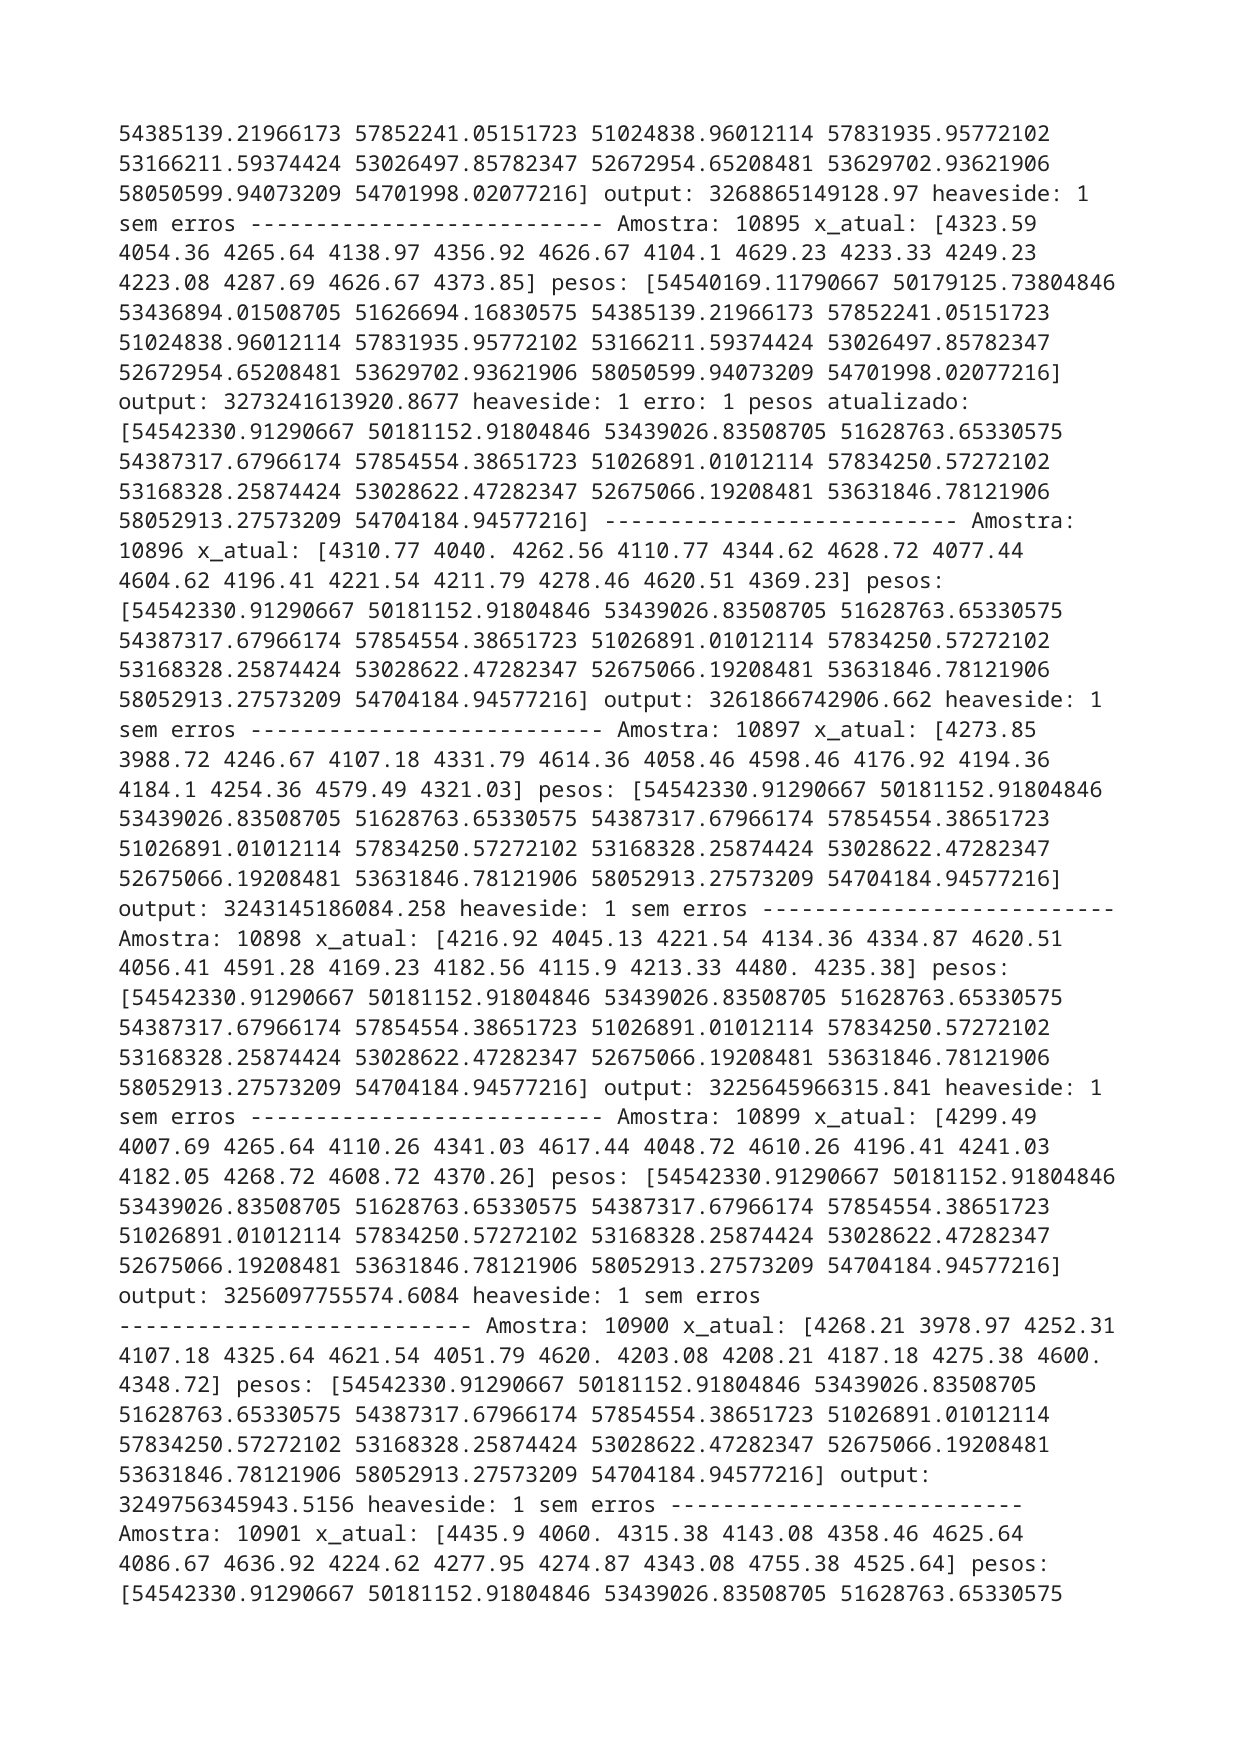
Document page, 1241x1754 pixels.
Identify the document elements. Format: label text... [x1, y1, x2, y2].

text 54385139.21966173 57852241.05151723 51024838.96012114 57831935.95772102 53166211.59374424 53026497.85782347 52672954.65208481 53629702.93621906 58050599.94073209 54701998.02077216] output: 3268865149128.97 heaveside: 1 sem erros --------------------------- Amostra: 10895 x_atual: [4323.59 4054.36 4265.64 4138.97 4356.92 4626.67 4104.1 4629.23 4233.33 4249.23 4223.08 4287.69 4626.67 4373.85] pesos: [54540169.11790667 50179125.73804846 53436894.01508705 51626694.16830575 54385139.21966173 57852241.05151723 51024838.96012114 57831935.95772102 53166211.59374424 53026497.85782347 52672954.65208481 53629702.93621906 58050599.94073209 54701998.02077216] output: 3273241613920.8677 heaveside: 1 erro: 1 pesos atualizado: [54542330.91290667 50181152.91804846 53439026.83508705 51628763.65330575 54387317.67966174 57854554.38651723 51026891.01012114 57834250.57272102 53168328.25874424 53028622.47282347 52675066.19208481 53631846.78121906 58052913.27573209 54704184.94577216] --------------------------- Amostra: 10896 x_atual: [4310.77 4040. 4262.56 4110.77 4344.62 4628.72 4077.44 4604.62 4196.41 4221.54 4211.79 4278.46 4620.51 4369.23] pesos: [54542330.91290667 50181152.91804846 53439026.83508705 51628763.65330575 54387317.67966174 57854554.38651723 51026891.01012114 57834250.57272102 53168328.25874424 53028622.47282347 52675066.19208481 53631846.78121906 58052913.27573209 54704184.94577216] output: 3261866742906.662 heaveside: 1 sem erros --------------------------- Amostra: 10897 x_atual: [4273.85 3988.72 4246.67 4107.18 4331.79 4614.36 4058.46 4598.46 4176.92 4194.36 4184.1 4254.36 4579.49 4321.03] pesos: [54542330.91290667 50181152.91804846 53439026.83508705 51628763.65330575 54387317.67966174 57854554.38651723 51026891.01012114 57834250.57272102 53168328.25874424 53028622.47282347 52675066.19208481 53631846.78121906 58052913.27573209 54704184.94577216] output: 3243145186084.258 heaveside: 1 sem erros --------------------------- Amostra: 10898 x_atual: [4216.92 4045.13 4221.54 4134.36 4334.87 4620.51 4056.41 4591.28 4169.23 4182.56 4115.9 4213.33 4480. 4235.38] pesos: [54542330.91290667 50181152.91804846 53439026.83508705 51628763.65330575 54387317.67966174 57854554.38651723 51026891.01012114 57834250.57272102 53168328.25874424 53028622.47282347 52675066.19208481 53631846.78121906 58052913.27573209 54704184.94577216] output: 3225645966315.841 heaveside: 1 sem erros --------------------------- Amostra: 10899 x_atual: [4299.49 4007.69 4265.64 4110.26 4341.03 4617.44 4048.72 4610.26 4196.41 4241.03 4182.05 4268.72 4608.72 4370.26] pesos: [54542330.91290667 50181152.91804846 53439026.83508705 51628763.65330575 54387317.67966174 57854554.38651723 51026891.01012114 57834250.57272102 53168328.25874424 53028622.47282347 52675066.19208481 53631846.78121906 58052913.27573209 54704184.94577216] output: 3256097755574.6084 heaveside: 1 sem erros --------------------------- Amostra: 10900 x_atual: [4268.21 3978.97 4252.31 4107.18 4325.64 4621.54 4051.79 4620. 4203.08 4208.21 4187.18 4275.38 4600. 4348.72] pesos: [54542330.91290667 50181152.91804846 53439026.83508705 51628763.65330575 54387317.67966174 57854554.38651723 51026891.01012114 57834250.57272102 53168328.25874424 53028622.47282347 52675066.19208481 53631846.78121906 58052913.27573209 54704184.94577216] output: 3249756345943.5156 heaveside: 1 sem erros --------------------------- Amostra: 10901 x_atual: [4435.9 4060. 4315.38 4143.08 4358.46 4625.64 4086.67 4636.92 4224.62 4277.95 4274.87 4343.08 4755.38 4525.64] pesos: [54542330.91290667 50181152.91804846 53439026.83508705 51628763.65330575 [118, 118, 1122, 1608]
